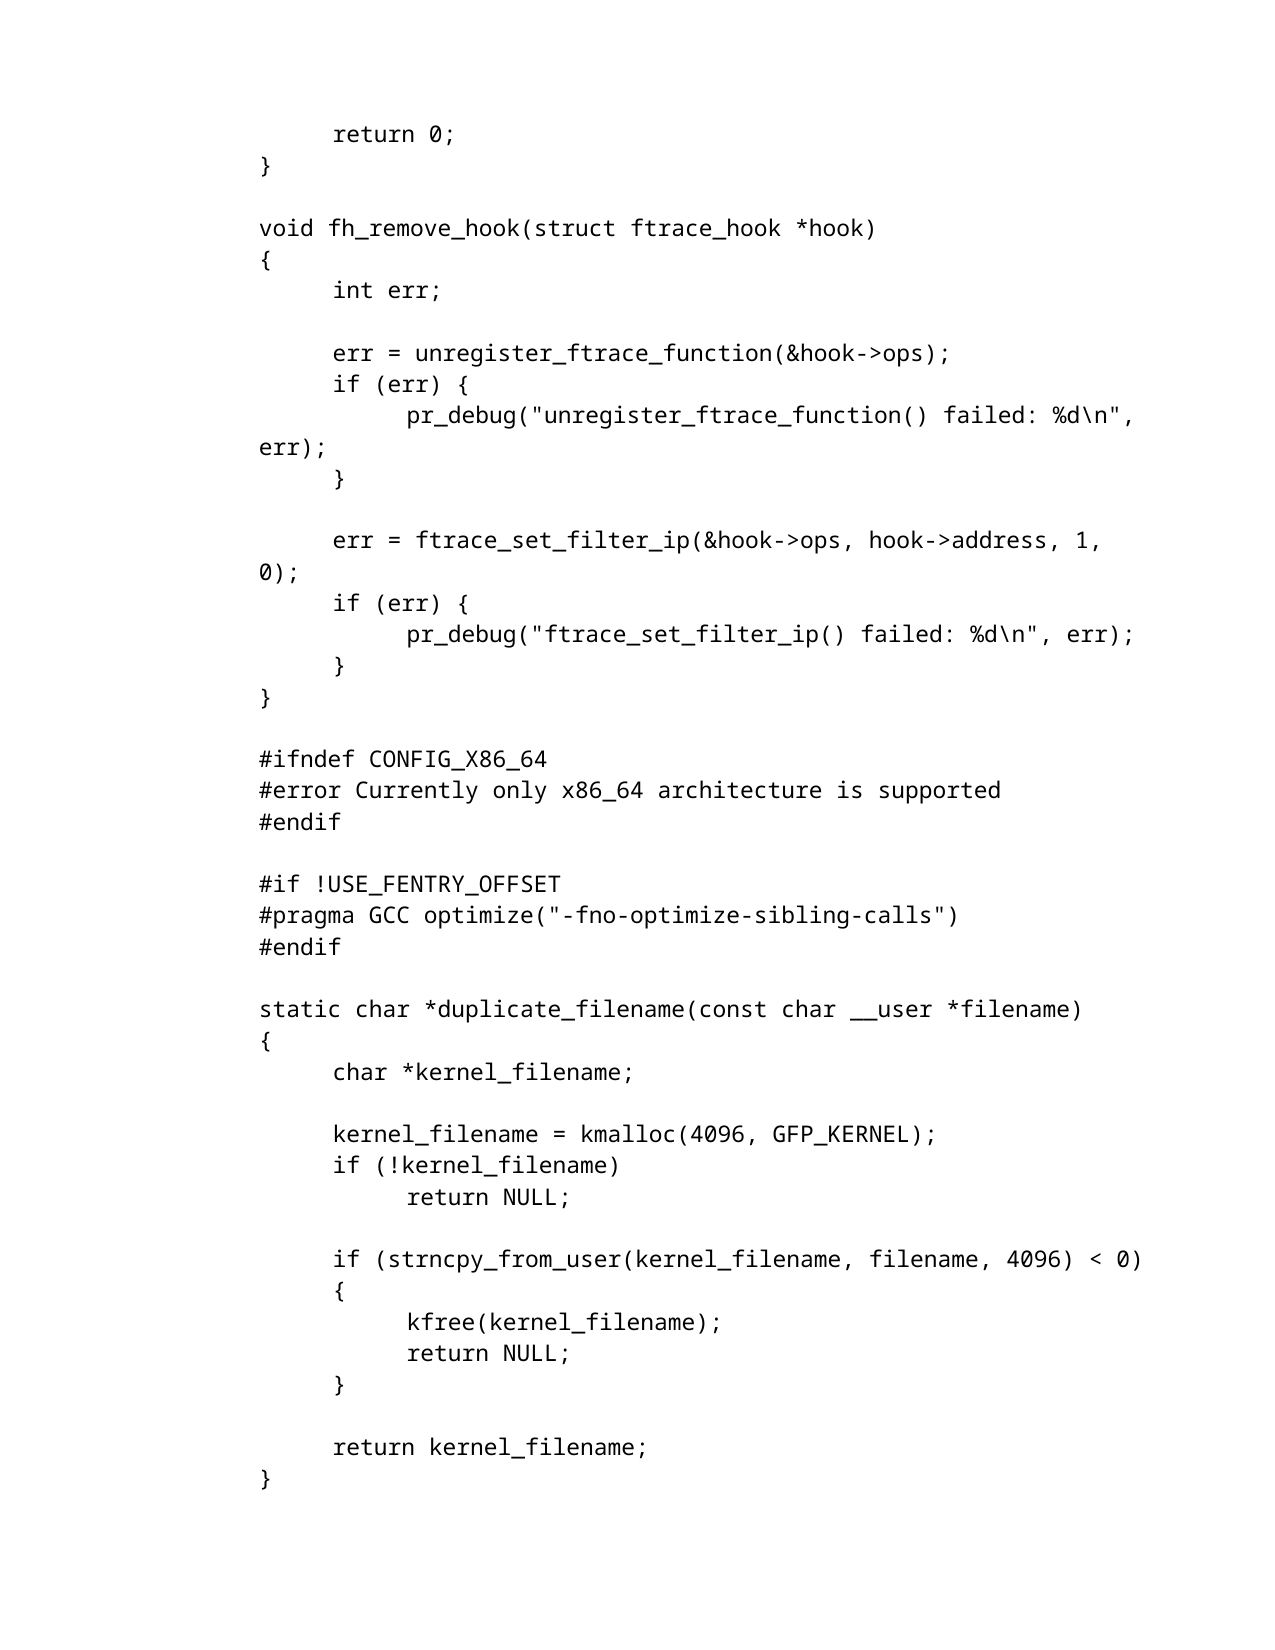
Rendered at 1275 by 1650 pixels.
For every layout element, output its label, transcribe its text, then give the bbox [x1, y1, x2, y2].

text } [259, 462, 1157, 493]
text #endif [259, 806, 1157, 837]
text } [259, 1368, 1157, 1399]
text } [259, 681, 1157, 712]
text { [259, 243, 1157, 274]
text if (!kernel_filename) [259, 1149, 1157, 1181]
text static char *duplicate_filename(const char __user *filename) [259, 993, 1157, 1024]
text if (err) { [259, 368, 1157, 399]
text kernel_filename = kmalloc(4096, GFP_KERNEL); [259, 1118, 1157, 1149]
text return kernel_filename; [259, 1431, 1157, 1462]
text } [259, 1462, 1157, 1493]
text return NULL; [259, 1337, 1157, 1368]
text kfree(kernel_filename); [259, 1306, 1157, 1337]
text if (strncpy_from_user(kernel_filename, filename, 4096) < 0) { [259, 1243, 1157, 1306]
text #pragma GCC optimize("-fno-optimize-sibling-calls") [259, 899, 1157, 931]
text char *kernel_filename; [259, 1056, 1157, 1087]
text pr_debug("ftrace_set_filter_ip() failed: %d\n", err); [259, 618, 1157, 649]
text int err; [259, 274, 1157, 306]
text err = unregister_ftrace_function(&hook->ops); [259, 337, 1157, 368]
text void fh_remove_hook(struct ftrace_hook *hook) [259, 212, 1157, 243]
text #endif [259, 931, 1157, 962]
text pr_debug("unregister_ftrace_function() failed: %d\n", err); [259, 399, 1157, 462]
text #if !USE_FENTRY_OFFSET [259, 868, 1157, 899]
text return NULL; [259, 1181, 1157, 1212]
text } [259, 649, 1157, 681]
text { [259, 1024, 1157, 1056]
text #ifndef CONFIG_X86_64 [259, 743, 1157, 774]
text #error Currently only x86_64 architecture is supported [259, 774, 1157, 806]
text if (err) { [259, 587, 1157, 618]
text err = ftrace_set_filter_ip(&hook->ops, hook->address, 1, 0); [259, 524, 1157, 587]
text } [259, 149, 1157, 181]
text return 0; [259, 118, 1157, 149]
